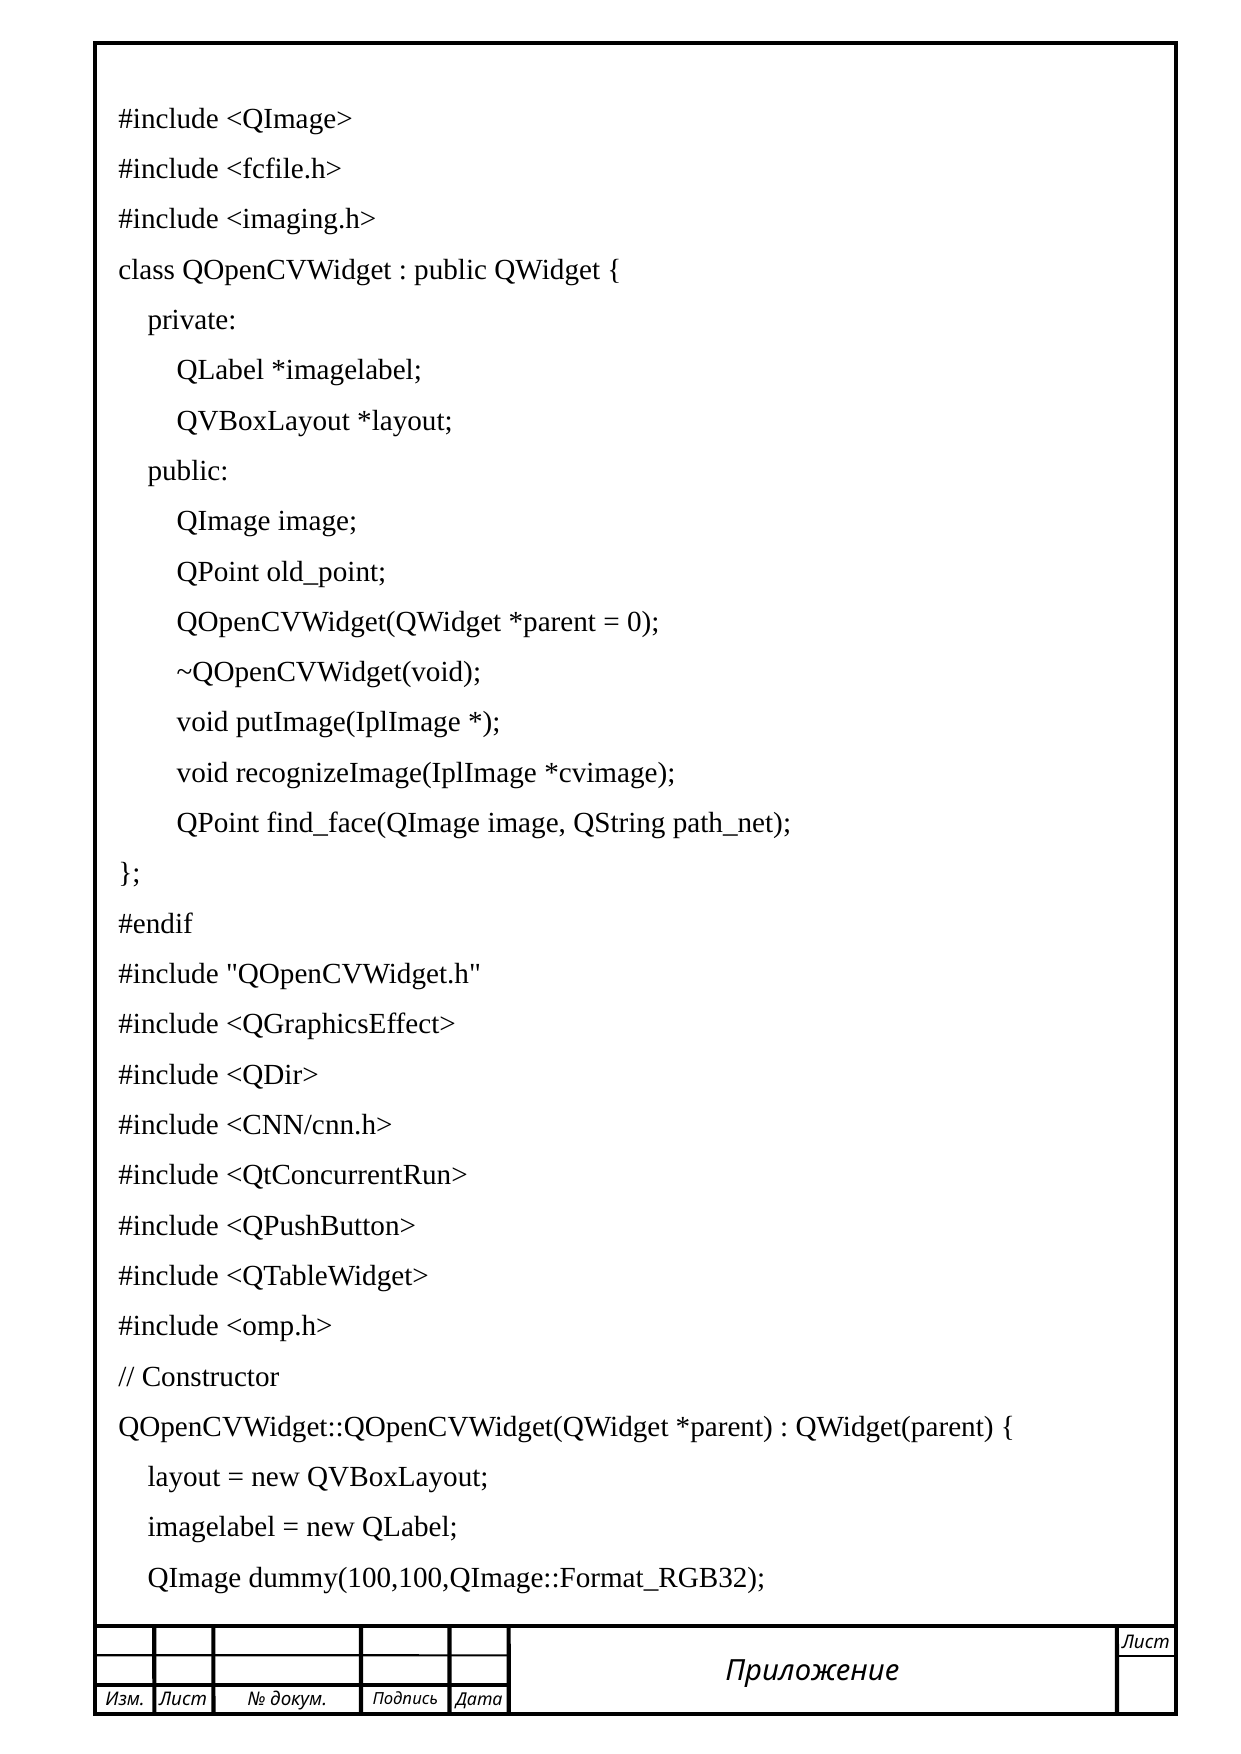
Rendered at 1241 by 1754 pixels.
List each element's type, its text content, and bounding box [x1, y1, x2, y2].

text QPoint old_point; [118, 554, 1122, 587]
text QImage image; [118, 503, 1122, 537]
text void putImage(IplImage *); [118, 704, 1122, 738]
text QImage dummy(100,100,QImage::Format_RGB32); [118, 1560, 1122, 1593]
text #include <omp.h> [118, 1308, 1122, 1342]
text #include <fcfile.h> [118, 151, 1122, 185]
text #include <CNN/cnn.h> [118, 1107, 1122, 1141]
text }; [118, 856, 1122, 889]
text #include <imaging.h> [118, 201, 1122, 235]
text QLabel *imagelabel; [118, 352, 1122, 386]
text void recognizeImage(IplImage *cvimage); [118, 755, 1122, 788]
text QOpenCVWidget::QOpenCVWidget(QWidget *parent) : QWidget(parent) { [118, 1409, 1122, 1442]
text #include <QtConcurrentRun> [118, 1157, 1122, 1191]
text class QOpenCVWidget : public QWidget { [118, 252, 1122, 285]
text QPoint find_face(QImage image, QString path_net); [118, 805, 1122, 839]
text imagelabel = new QLabel; [118, 1509, 1122, 1543]
text #include "QOpenCVWidget.h" [118, 956, 1122, 990]
text #endif [118, 906, 1122, 939]
text QOpenCVWidget(QWidget *parent = 0); [118, 604, 1122, 637]
text #include <QGraphicsEffect> [118, 1006, 1122, 1040]
text #include <QImage> [118, 101, 1122, 134]
text #include <QTableWidget> [118, 1258, 1122, 1292]
text ~QOpenCVWidget(void); [118, 654, 1122, 688]
text layout = new QVBoxLayout; [118, 1459, 1122, 1493]
text public: [118, 453, 1122, 487]
text #include <QDir> [118, 1057, 1122, 1090]
text QVBoxLayout *layout; [118, 403, 1122, 436]
text #include <QPushButton> [118, 1208, 1122, 1241]
text private: [118, 302, 1122, 336]
text // Constructor [118, 1359, 1122, 1392]
